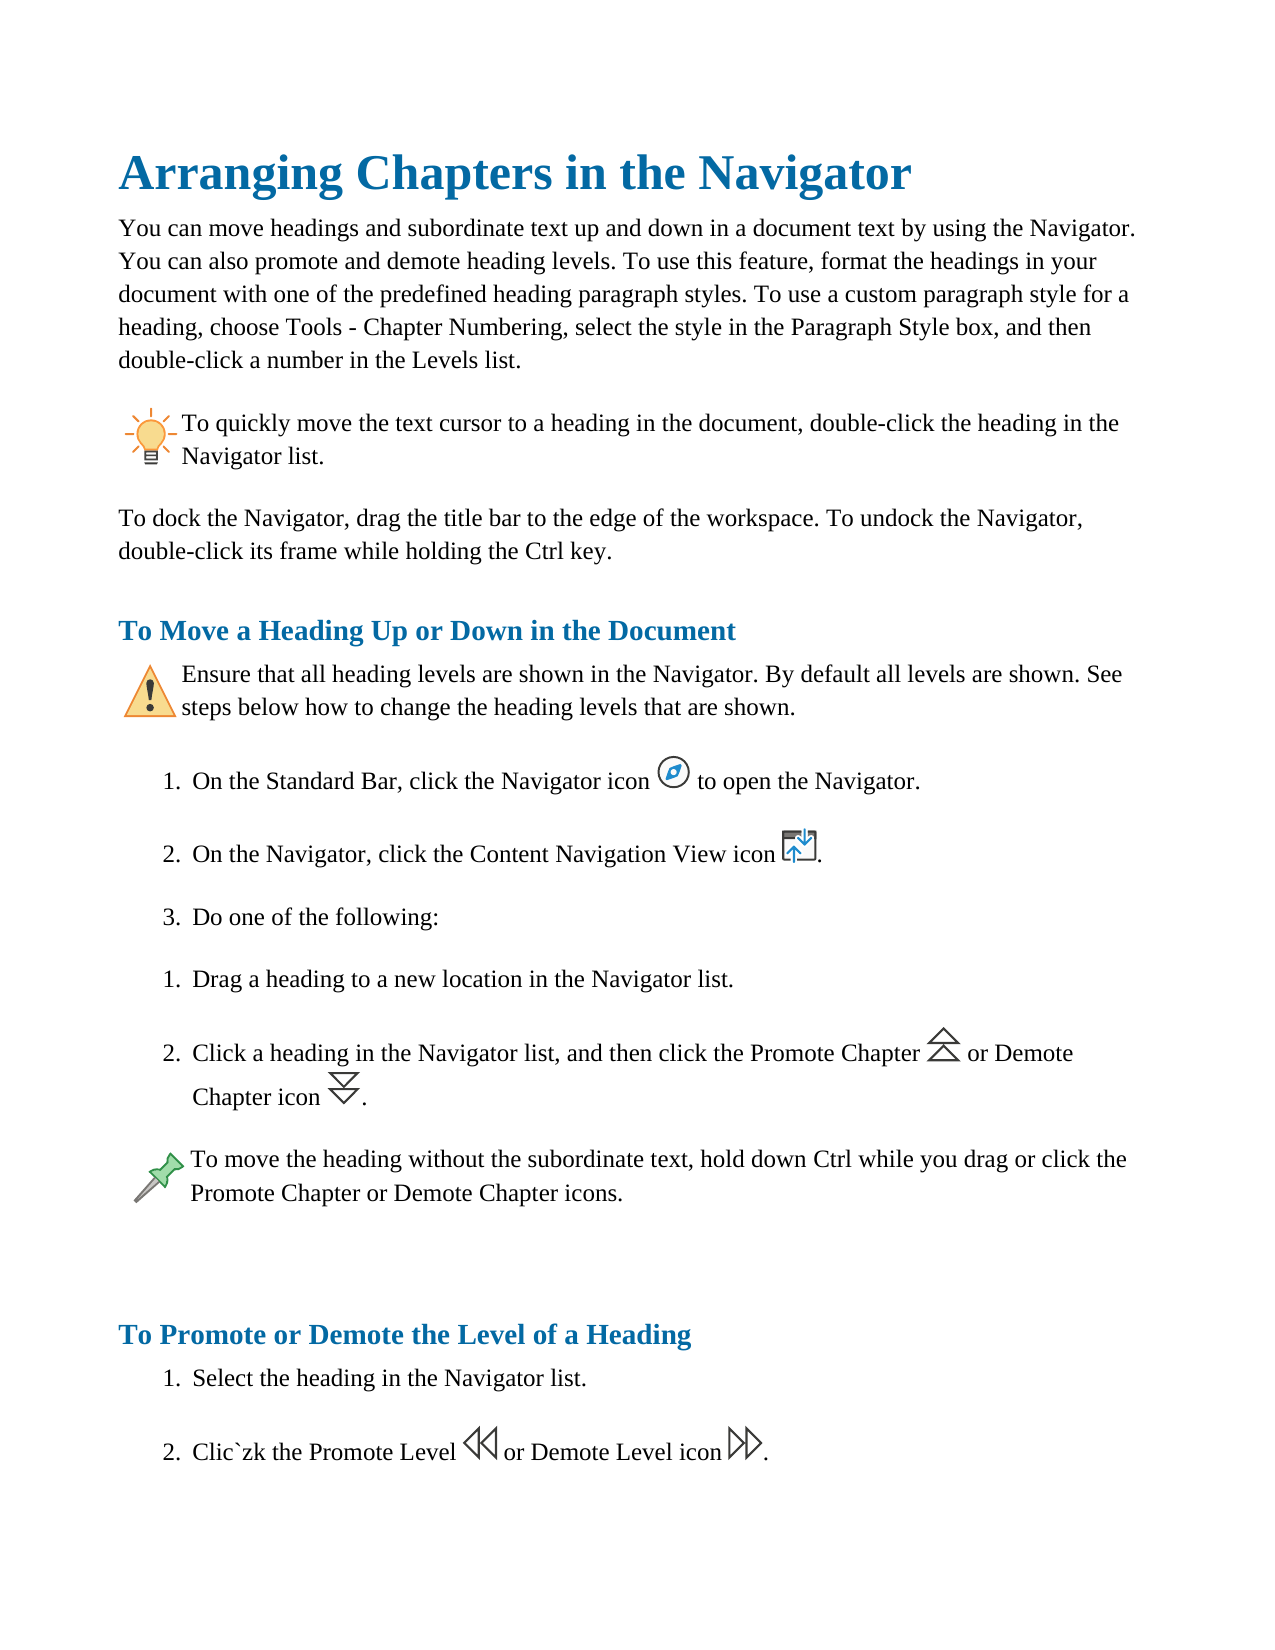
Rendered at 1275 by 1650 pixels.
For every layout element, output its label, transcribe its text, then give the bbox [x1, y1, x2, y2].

text To dock the Navigator, drag the title bar to the edge of the workspace. To undock the Navigator, double-click its frame while holding the Ctrl key. [118, 503, 1157, 565]
list Select the heading in the Navigator list. [162, 1363, 1157, 1392]
list Click a heading in the Navigator list, and then click the Promote Chapter or Demote Chapter icon . [162, 1027, 1157, 1111]
list On the Navigator, click the Content Navigation View icon . [162, 828, 1157, 868]
list On the Standard Bar, click the Navigator icon to open the Navigator. [162, 755, 1157, 795]
list Do one of the following: [162, 902, 1157, 931]
subtitle To Promote or Demote the Level of a Heading [118, 1317, 1157, 1351]
subtitle Arranging Chapters in the Navigator [118, 143, 1157, 201]
text Ensure that all heading levels are shown in the Navigator. By default all levels are shown. See steps below how to change the heading levels that are shown. [118, 659, 1157, 721]
subtitle To Move a Heading Up or Down in the Document [118, 613, 1157, 647]
text To quickly move the text cursor to a heading in the document, double-click the heading in the Navigator list. [118, 408, 1157, 469]
list Clic`zk the Promote Level or Demote Level icon . [162, 1426, 1157, 1466]
list Drag a heading to a new location in the Navigator list. [162, 964, 1157, 993]
text To move the heading without the subordinate text, hold down Ctrl while you drag or click the Promote Chapter or Demote Chapter icons. [118, 1144, 1157, 1206]
text You can move headings and subordinate text up and down in a document text by using the Navigator. You can also promote and demote heading levels. To use this feature, format the headings in your document with one of the predefined heading paragraph styles. To use a custom paragraph style for a heading, choose Tools - Chapter Numbering, select the style in the Paragraph Style box, and then double-click a number in the Levels list. [118, 213, 1157, 374]
